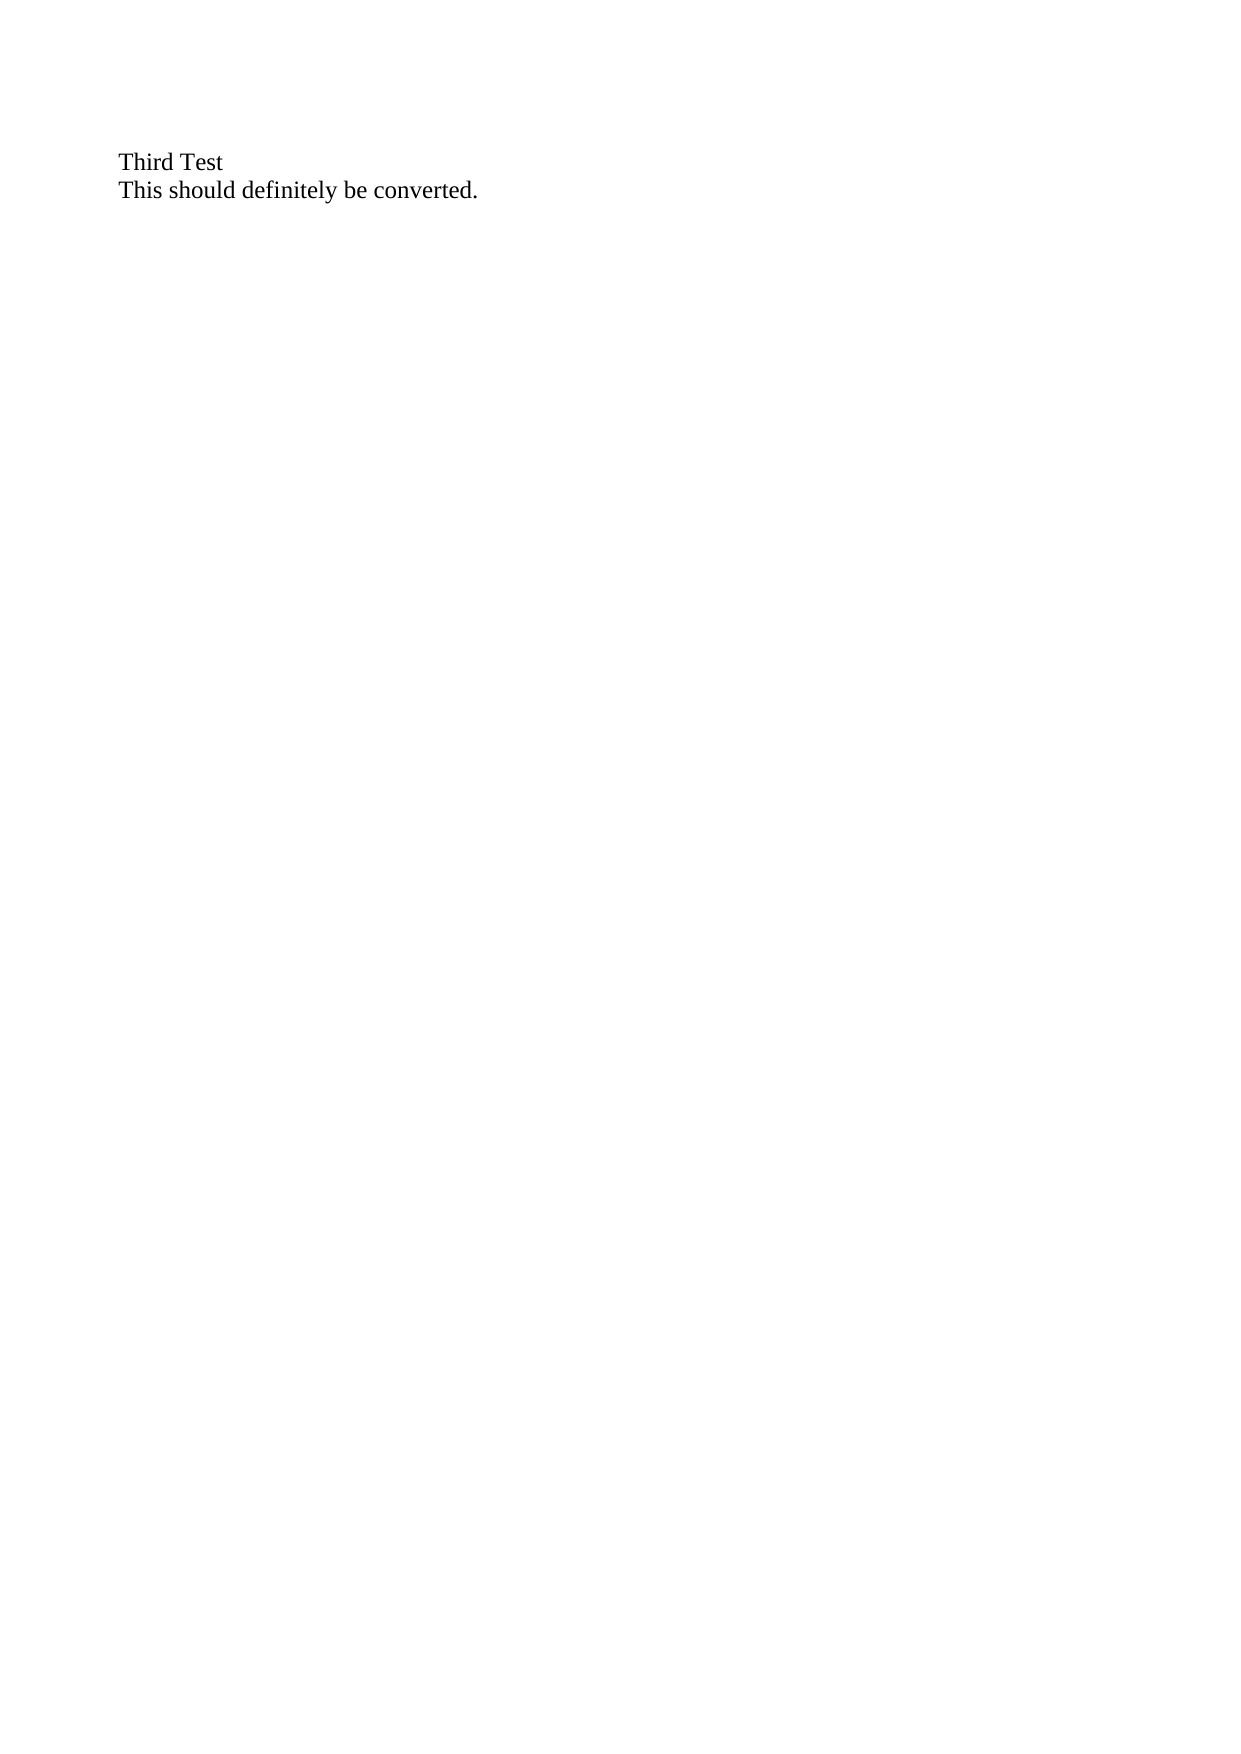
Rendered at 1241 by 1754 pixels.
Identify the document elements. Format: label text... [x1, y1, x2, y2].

text Third Test [118, 147, 1122, 176]
text This should definitely be converted. [118, 176, 1122, 204]
